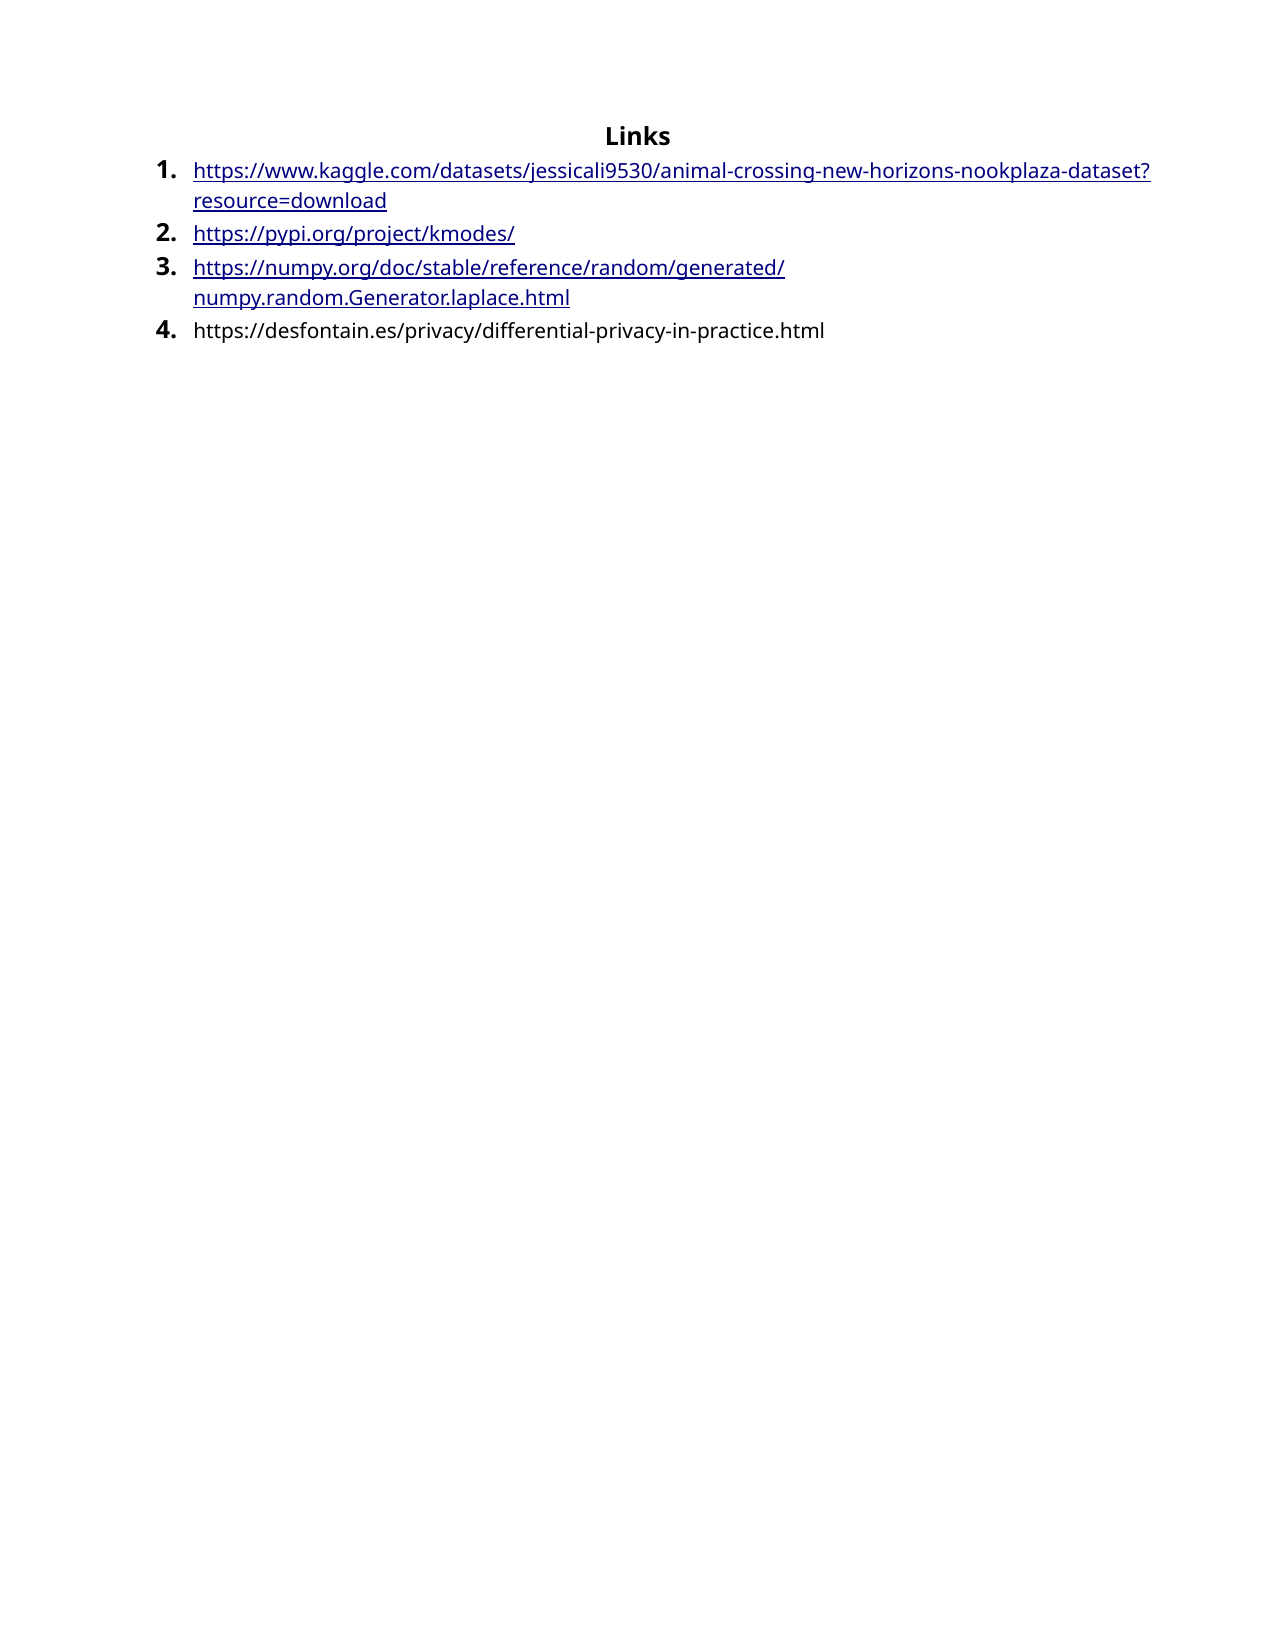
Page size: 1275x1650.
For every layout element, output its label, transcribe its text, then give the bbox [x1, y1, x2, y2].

list https://pypi.org/project/kmodes/ [156, 215, 1157, 249]
text Links [118, 118, 1157, 152]
list https://desfontain.es/privacy/differential-privacy-in-practice.html [156, 311, 1157, 345]
list https://www.kaggle.com/datasets/jessicali9530/animal-crossing-new-horizons-nookplaza-dataset?resource=download [156, 152, 1157, 215]
list https://numpy.org/doc/stable/reference/random/generated/numpy.random.Generator.laplace.html [156, 249, 1157, 311]
